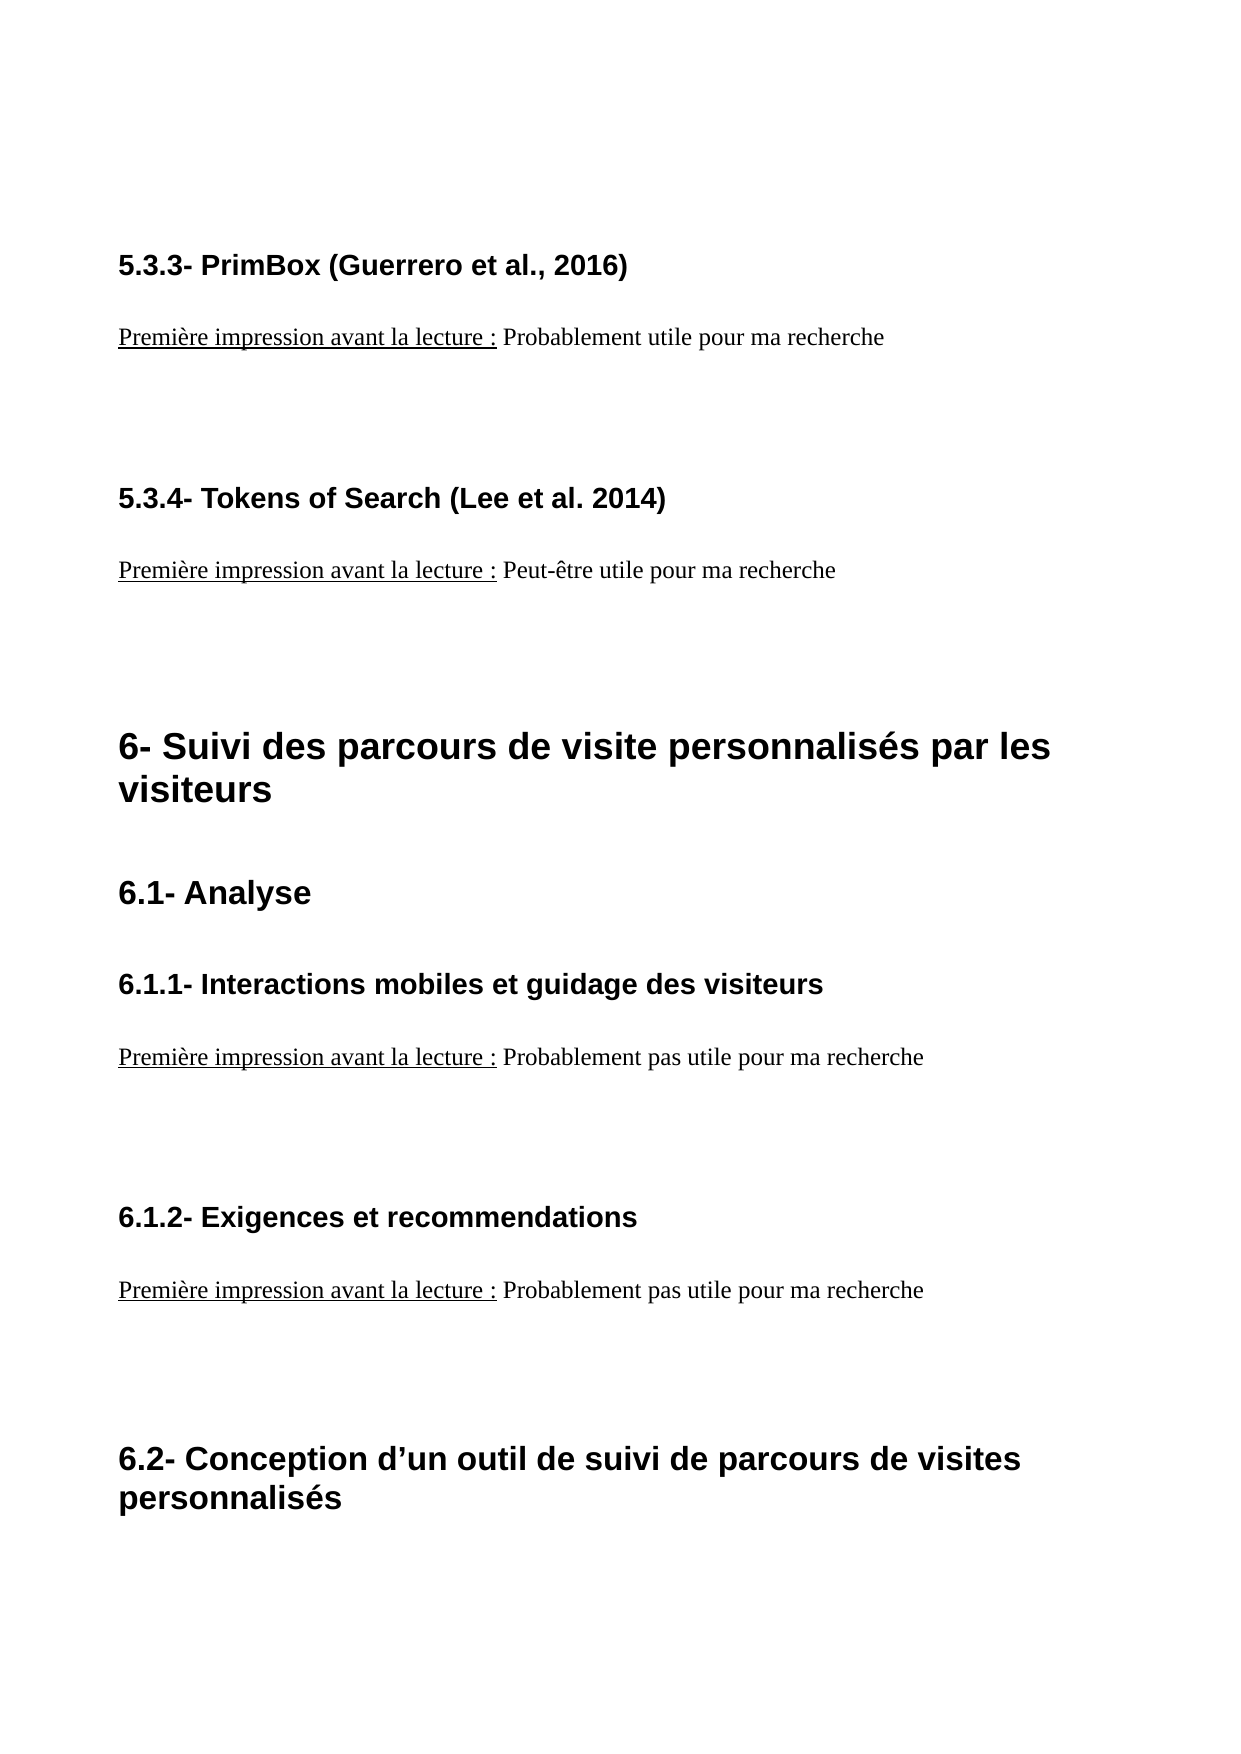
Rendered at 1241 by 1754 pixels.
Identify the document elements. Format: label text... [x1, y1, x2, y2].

subtitle 6.2- Conception d’un outil de suivi de parcours de visites personnalisés [118, 1439, 1122, 1516]
subtitle 6.1.2- Exigences et recommendations [118, 1200, 1122, 1234]
text Première impression avant la lecture : Probablement pas utile pour ma recherche [118, 1275, 1122, 1304]
text Première impression avant la lecture : Probablement utile pour ma recherche [118, 322, 1122, 351]
text Première impression avant la lecture : Peut-être utile pour ma recherche [118, 556, 1122, 584]
subtitle 5.3.4- Tokens of Search (Lee et al. 2014) [118, 481, 1122, 514]
text Première impression avant la lecture : Probablement pas utile pour ma recherche [118, 1042, 1122, 1071]
subtitle 5.3.3- PrimBox (Guerrero et al., 2016) [118, 248, 1122, 281]
subtitle 6.1- Analyse [118, 873, 1122, 911]
subtitle 6- Suivi des parcours de visite personnalisés par les visiteurs [118, 724, 1122, 811]
subtitle 6.1.1- Interactions mobiles et guidage des visiteurs [118, 967, 1122, 1001]
